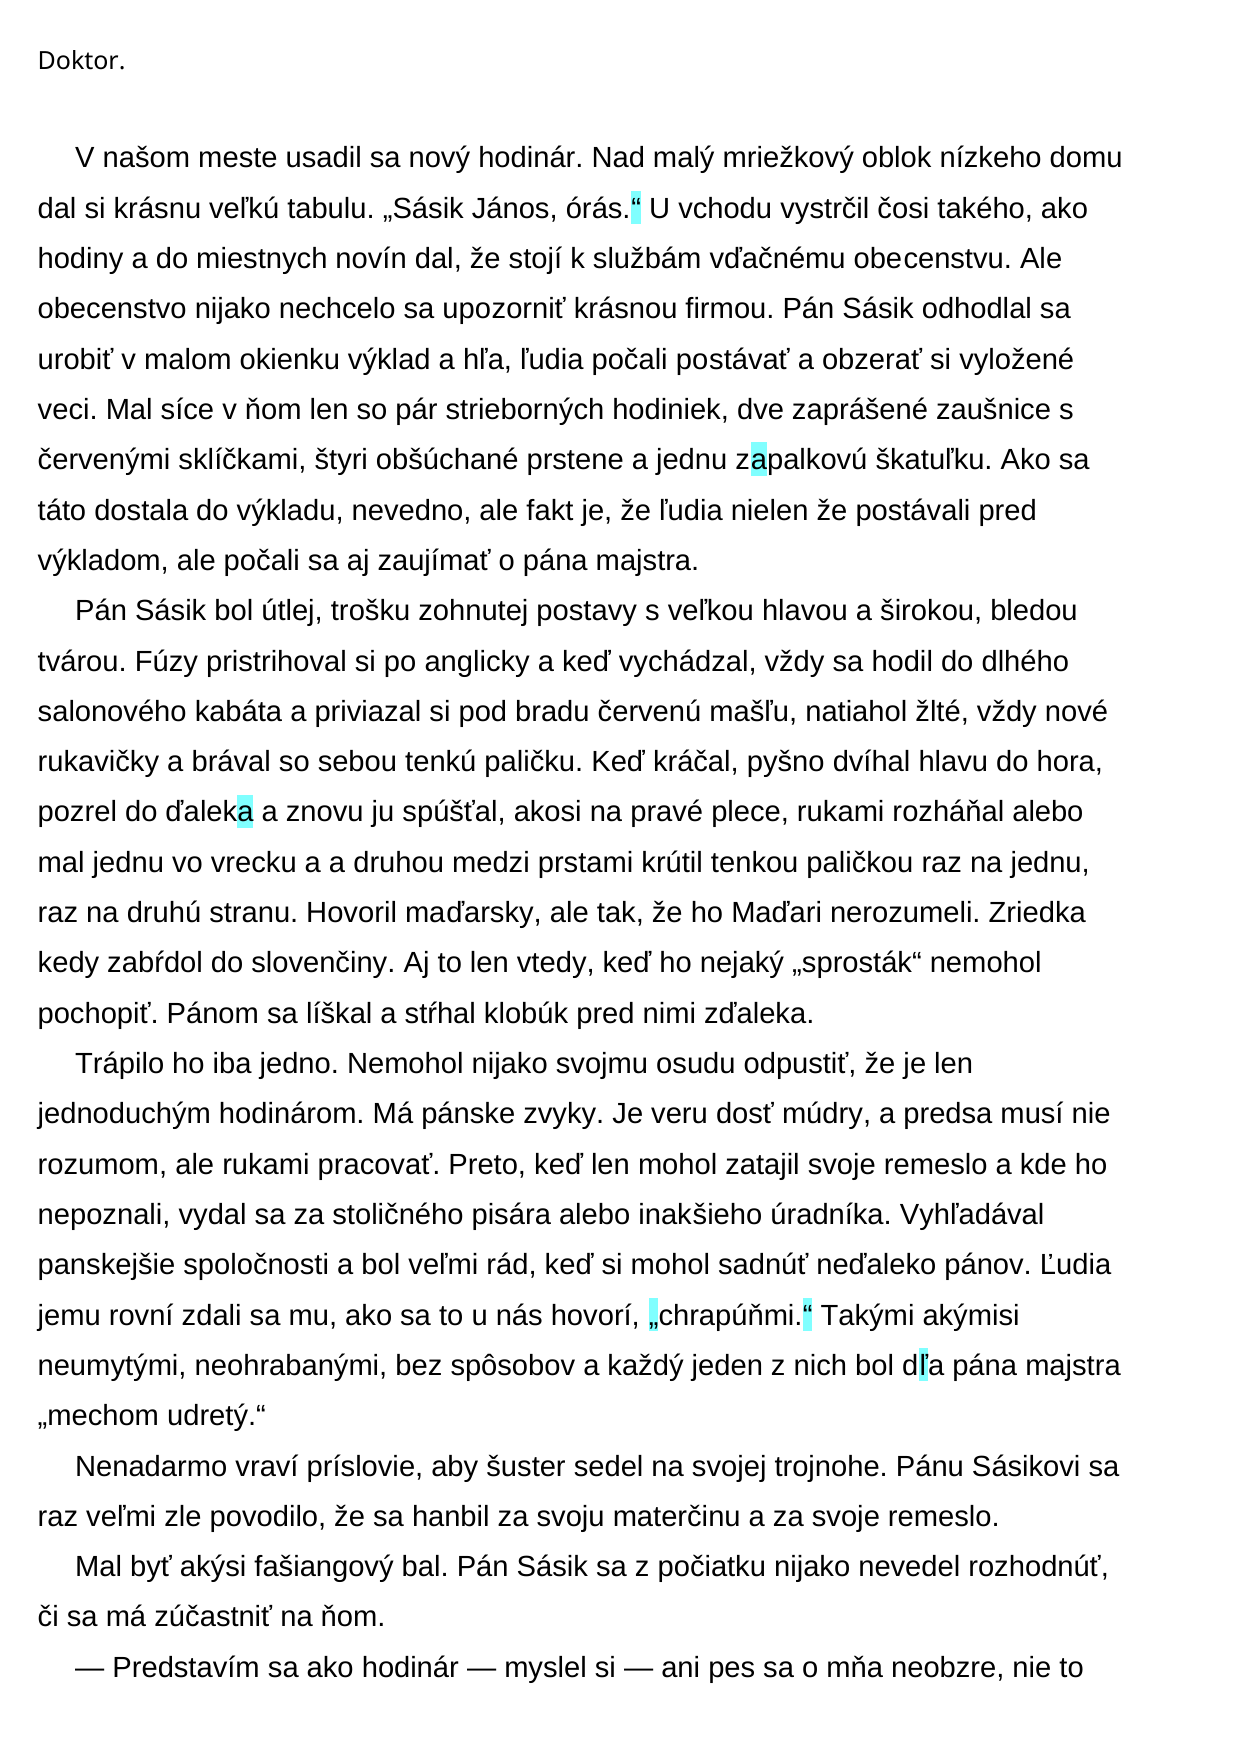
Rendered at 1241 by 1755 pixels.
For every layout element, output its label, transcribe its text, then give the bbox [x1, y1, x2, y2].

text Pán Sásik bol útlej, trošku zohnutej postavy s veľkou hlavou a širokou, bledou tvárou. Fúzy pristrihoval si po anglicky a keď vychádzal, vždy sa hodil do dlhého salonového kabáta a priviazal si pod bradu červenú mašľu, natiahol žlté, vždy nové rukavičky a brával so sebou tenkú paličku. Keď kráčal, pyšno dvíhal hlavu do hora, pozrel do ďa­leka a znovu ju spúšťal, akosi na pravé plece, rukami rozháňal alebo mal jednu vo vrecku a a druhou medzi prstami krútil tenkou paličkou raz na jednu, raz na druhú stranu. Hovoril ma­ďarsky, ale tak, že ho Maďari nerozumeli. Zriedka kedy zabŕdol do slovenčiny. Aj to len vtedy, keď ho nejaký „sprosták“ nemohol pochopiť. Pánom sa líškal a stŕhal klobúk pred nimi zďaleka. [37, 593, 1136, 1029]
text Nenadarmo vraví príslovie, aby šuster sedel na svojej trojnohe. Pánu Sásikovi sa raz veľmi zle povodilo, že sa hanbil za svoju materčinu a za svoje remeslo. [37, 1448, 1136, 1532]
text Trápilo ho iba jedno. Nemohol nijako svojmu osudu odpustiť, že je len jednoduchým hodinárom. Má pánske zvyky. Je veru dosť múdry, a predsa musí nie rozumom, ale rukami pracovať. Preto, keď len mohol zatajil svoje remeslo a kde ho ne­poznali, vydal sa za stoličného pisára alebo inak­šieho úradníka. Vyhľadával panskejšie spoločnosti a bol veľmi rád, keď si mohol sadnúť neďaleko pánov. Ľudia jemu rovní zdali sa mu, ako sa to u nás hovorí, „chrapúňmi.“ Takými akýmisi neumytými, neohrabanými, bez spôsobov a každý jeden z nich bol dľa pána majstra „mechom udretý.“ [37, 1046, 1136, 1432]
text — Predstavím sa ako hodinár — myslel si — ani pes sa o mňa neobzre, nie to [37, 1650, 1136, 1683]
text Mal byť akýsi fašiangový bal. Pán Sásik sa z počiatku nijako nevedel rozhodnúť, či sa má zú­častniť na ňom. [37, 1549, 1136, 1633]
subtitle Doktor. [37, 43, 1136, 77]
text V našom meste usadil sa nový hodinár. Nad malý mriežkový oblok nízkeho domu dal si krásnu veľkú tabulu. „Sásik János, órás.“ U vchodu vy­strčil čosi takého, ako hodiny a do miestnych novín dal, že stojí k službám vďačnému obe­censtvu. Ale obecenstvo nijako nechcelo sa upo­zorniť krásnou firmou. Pán Sásik odhodlal sa urobiť v malom okienku výklad a hľa, ľudia počali po­stávať a obzerať si vyložené veci. Mal síce v ňom len so pár strieborných hodiniek, dve zaprášené zaušnice s červenými sklíčkami, štyri obšúchané prstene a jednu zapalkovú škatuľku. Ako sa táto dostala do výkladu, nevedno, ale fakt je, že ľudia nielen že postávali pred výkladom, ale počali sa aj zaujímať o pána majstra. [37, 140, 1136, 576]
